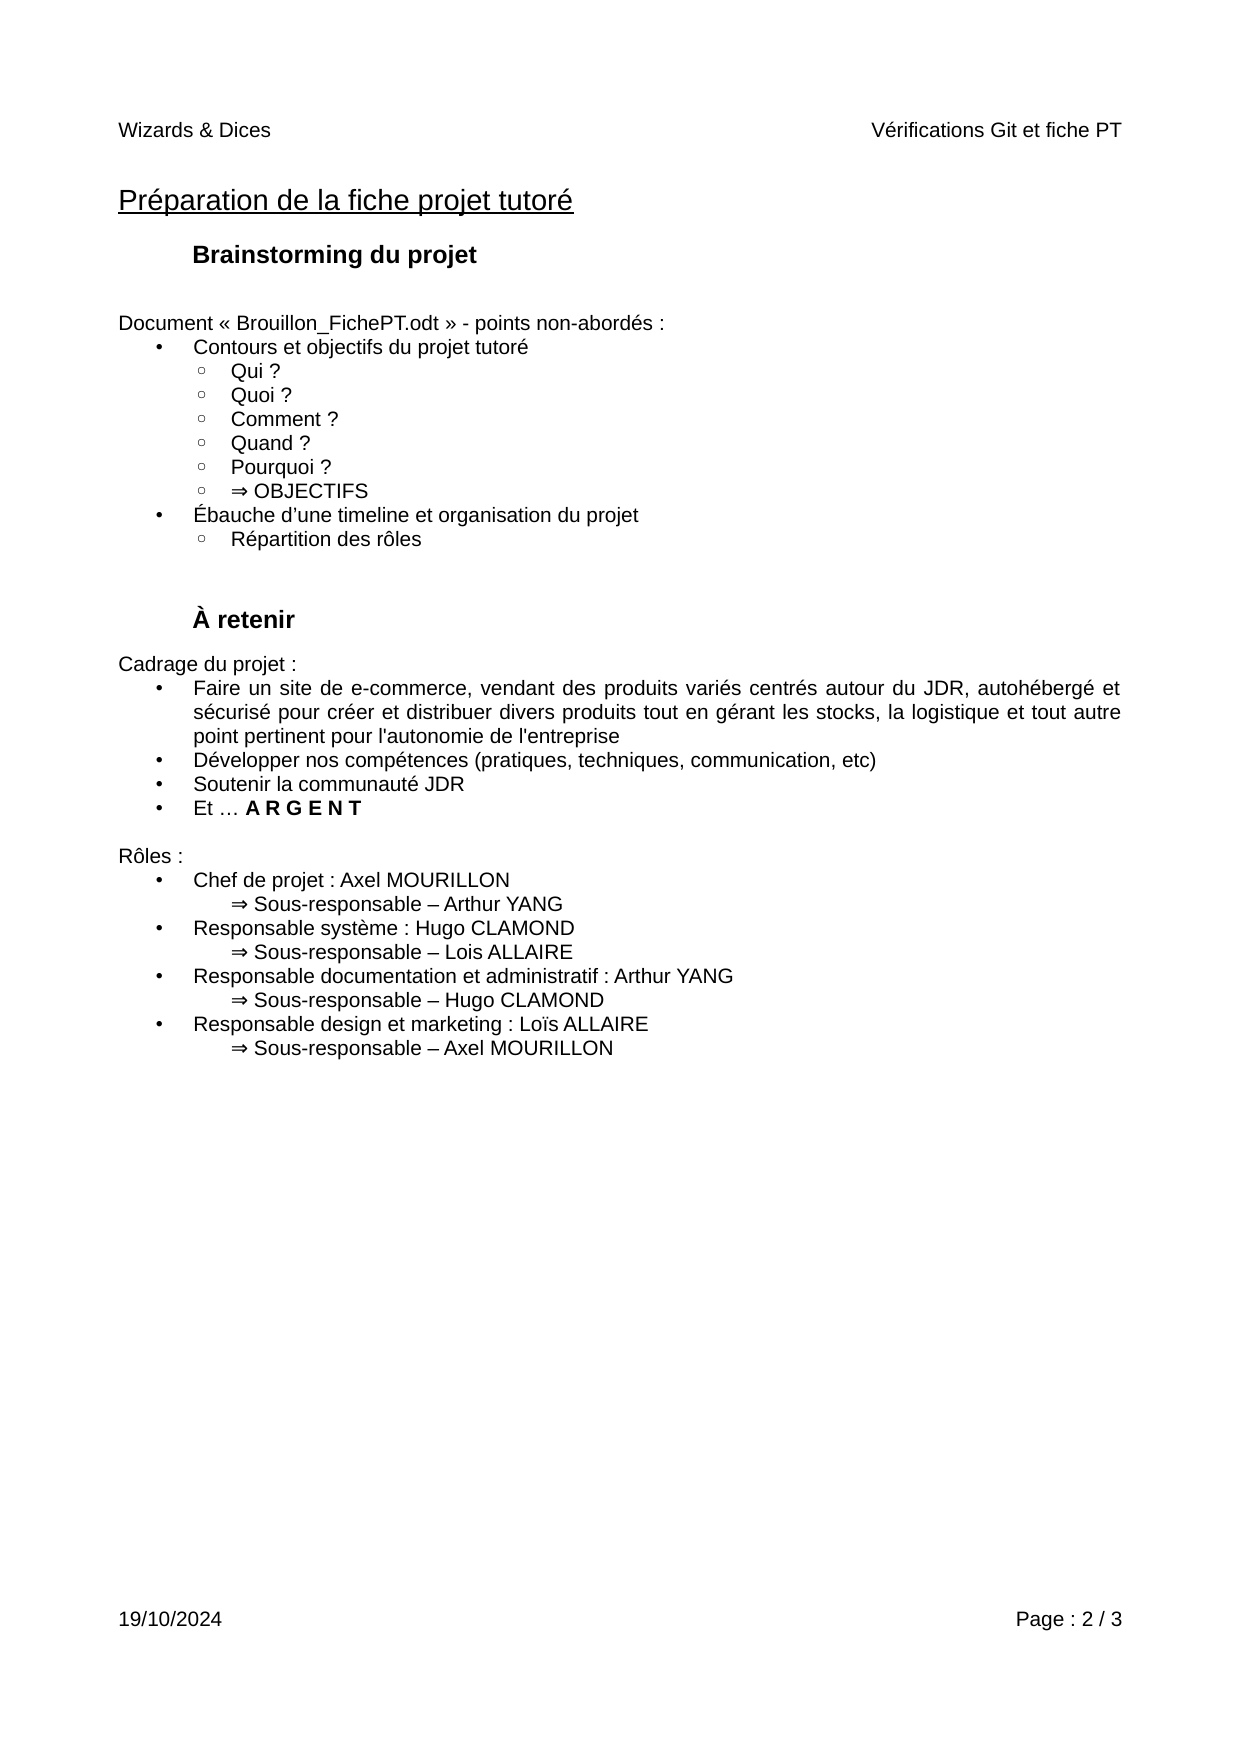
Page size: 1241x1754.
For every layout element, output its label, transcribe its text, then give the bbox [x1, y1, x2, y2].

text Cadrage du projet : [118, 651, 1122, 675]
list ⇒ Sous-responsable – Axel MOURILLON [193, 1036, 1122, 1059]
list ⇒ Sous-responsable – Hugo CLAMOND [193, 988, 1122, 1012]
list Responsable système : Hugo CLAMOND [156, 916, 1122, 939]
list Faire un site de e-commerce, vendant des produits variés centrés autour du JDR, autohébergé et sécurisé pour créer et distribuer divers produits tout en gérant les stocks, la logistique et tout autre point pertinent pour l'autonomie de l'entreprise [156, 675, 1122, 747]
list ⇒ Sous-responsable – Arthur YANG [193, 892, 1122, 916]
list Quand ? [193, 431, 1122, 455]
list Répartition des rôles [193, 527, 1122, 551]
list Et … A R G E N T [156, 796, 1122, 819]
list Soutenir la communauté JDR [156, 771, 1122, 796]
list Quoi ? [193, 383, 1122, 407]
subtitle À retenir [192, 605, 1122, 634]
text Rôles : [118, 843, 1122, 867]
list ⇒ Sous-responsable – Lois ALLAIRE [193, 939, 1122, 963]
subtitle Brainstorming du projet [192, 240, 1122, 269]
list Chef de projet : Axel MOURILLON [156, 867, 1122, 892]
text Document « Brouillon_FichePT.odt » - points non-abordés : [118, 311, 1122, 334]
list ⇒ OBJECTIFS [193, 479, 1122, 503]
list Pourquoi ? [193, 455, 1122, 479]
list Qui ? [193, 359, 1122, 383]
subtitle Préparation de la fiche projet tutoré [118, 183, 1122, 217]
list Responsable documentation et administratif : Arthur YANG [156, 963, 1122, 988]
list Ébauche d’une timeline et organisation du projet [156, 503, 1122, 527]
list Comment ? [193, 407, 1122, 431]
list Responsable design et marketing : Loïs ALLAIRE [156, 1012, 1122, 1036]
list Contours et objectifs du projet tutoré [156, 334, 1122, 359]
list Développer nos compétences (pratiques, techniques, communication, etc) [156, 747, 1122, 771]
